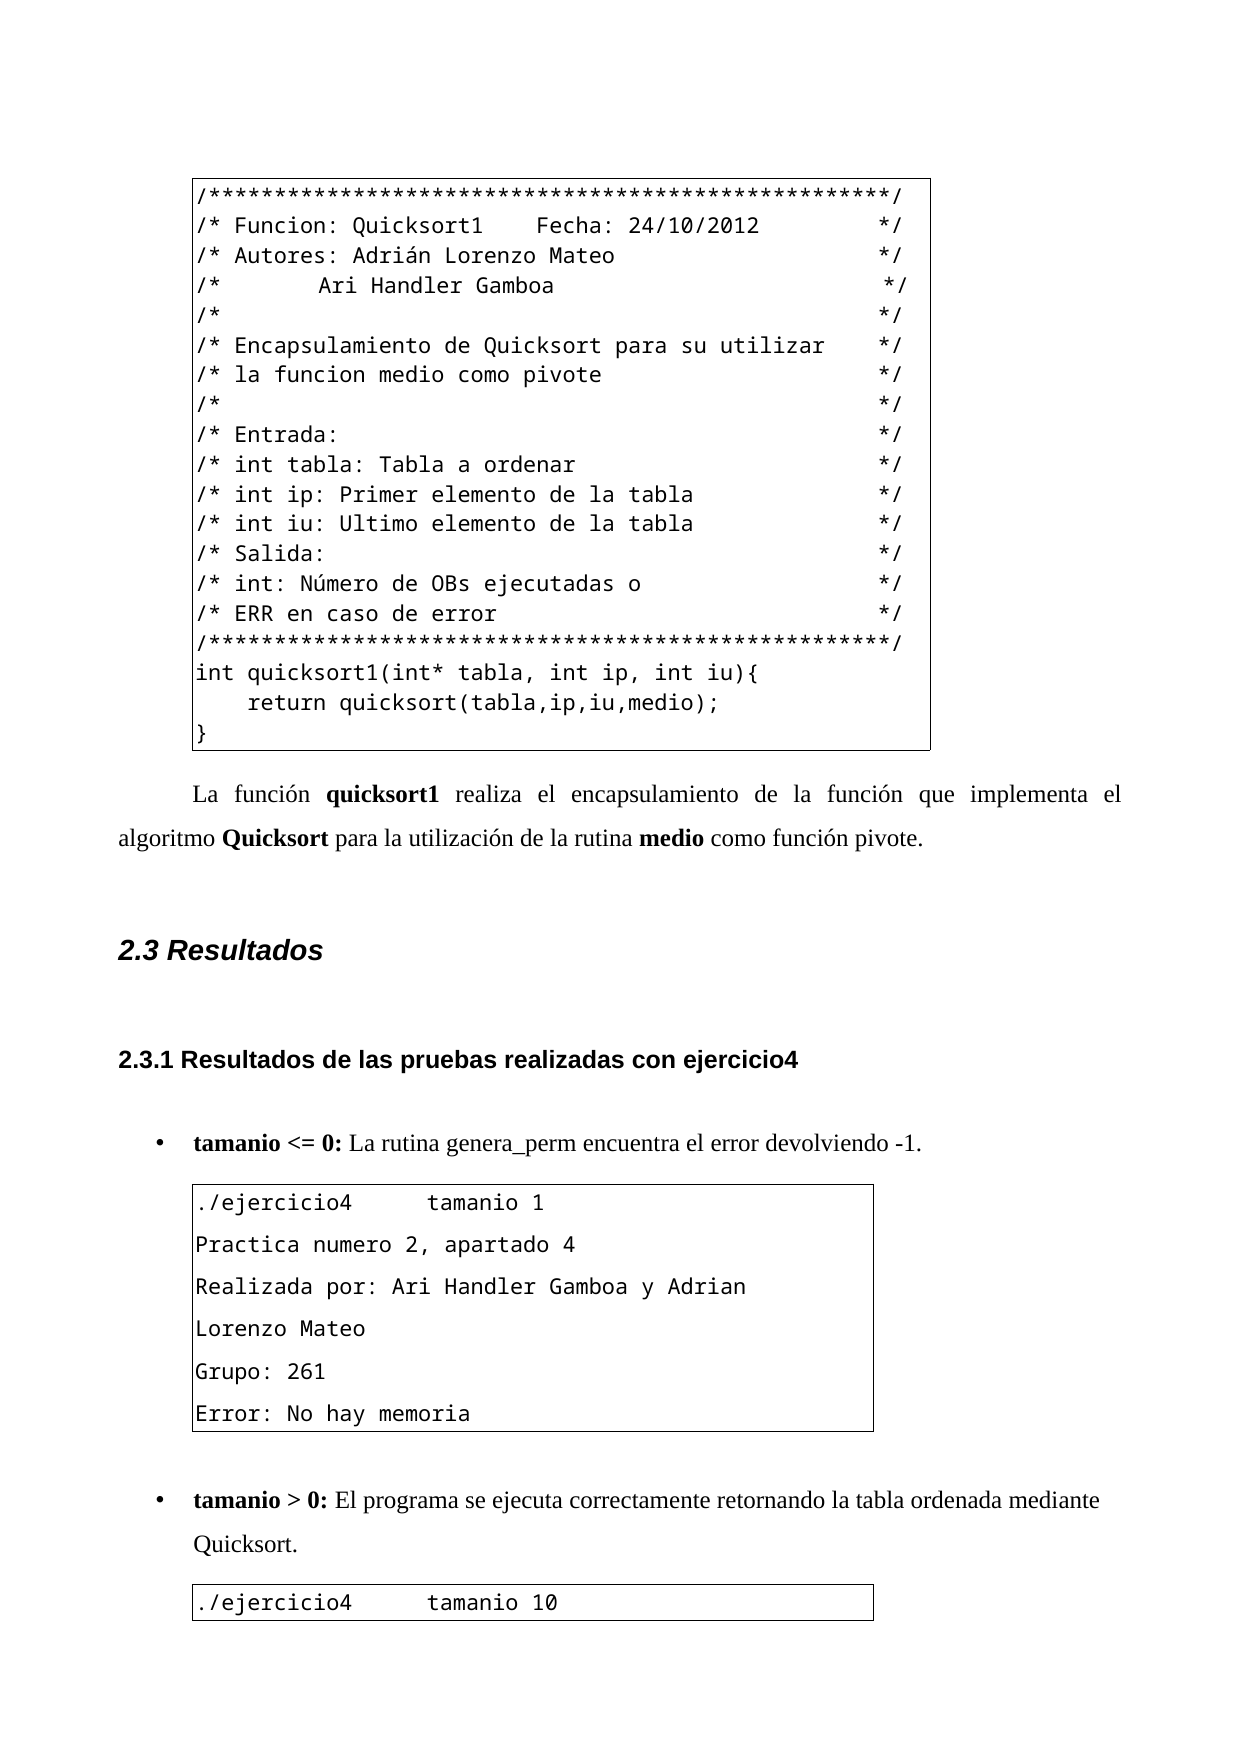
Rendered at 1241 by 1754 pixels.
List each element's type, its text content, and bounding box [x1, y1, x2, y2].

text /* */ [193, 297, 930, 327]
text Grupo: 261 [193, 1353, 873, 1386]
text Realizada por: Ari Handler Gamboa y Adrian [193, 1268, 873, 1301]
text /* */ [193, 386, 930, 416]
text Error: No hay memoria [193, 1395, 873, 1431]
text int quicksort1(int* tabla, int ip, int iu){ [193, 654, 930, 684]
list tamanio > 0: El programa se ejecuta correctamente retornando la tabla ordenada mediante Quicksort. [156, 1486, 1122, 1557]
text /* Salida: */ [193, 535, 930, 565]
text return quicksort(tabla,ip,iu,medio); [193, 684, 930, 714]
text } [193, 714, 930, 750]
text /* Encapsulamiento de Quicksort para su utilizar */ [193, 327, 930, 356]
text /* Entrada: */ [193, 416, 930, 446]
text ./ejercicio4 ­tamanio 10 [193, 1585, 873, 1620]
text Practica numero 2, apartado 4 [193, 1226, 873, 1259]
text Lorenzo Mateo [193, 1310, 873, 1343]
text /* int: Número de OBs ejecutadas o */ [193, 565, 930, 595]
text ./ejercicio4 ­tamanio ­1 [193, 1185, 873, 1216]
text /* Ari Handler Gamboa */ [193, 267, 930, 297]
text /* int ip: Primer elemento de la tabla */ [193, 476, 930, 505]
text /* int iu: Ultimo elemento de la tabla */ [193, 505, 930, 535]
subtitle 2.3.1 Resultados de las pruebas realizadas con ejercicio4 [118, 1045, 1122, 1074]
subtitle 2.3 Resultados [118, 933, 1122, 967]
text /* ERR en caso de error */ [193, 595, 930, 624]
text /* Autores: Adrián Lorenzo Mateo */ [193, 237, 930, 267]
text /* la funcion medio como pivote */ [193, 356, 930, 386]
text /****************************************************/ [193, 179, 930, 207]
text /* Funcion: Quicksort1 Fecha: 24/10/2012 */ [193, 207, 930, 237]
text /****************************************************/ [193, 624, 930, 654]
list tamanio <= 0: La rutina genera_perm encuentra el error devolviendo -1. [156, 1128, 1122, 1157]
text /* int tabla: Tabla a ordenar */ [193, 446, 930, 476]
text La función quicksort1 realiza el encapsulamiento de la función que implementa el algoritmo Quicksort para la utilización de la rutina medio como función pivote. [118, 779, 1122, 851]
